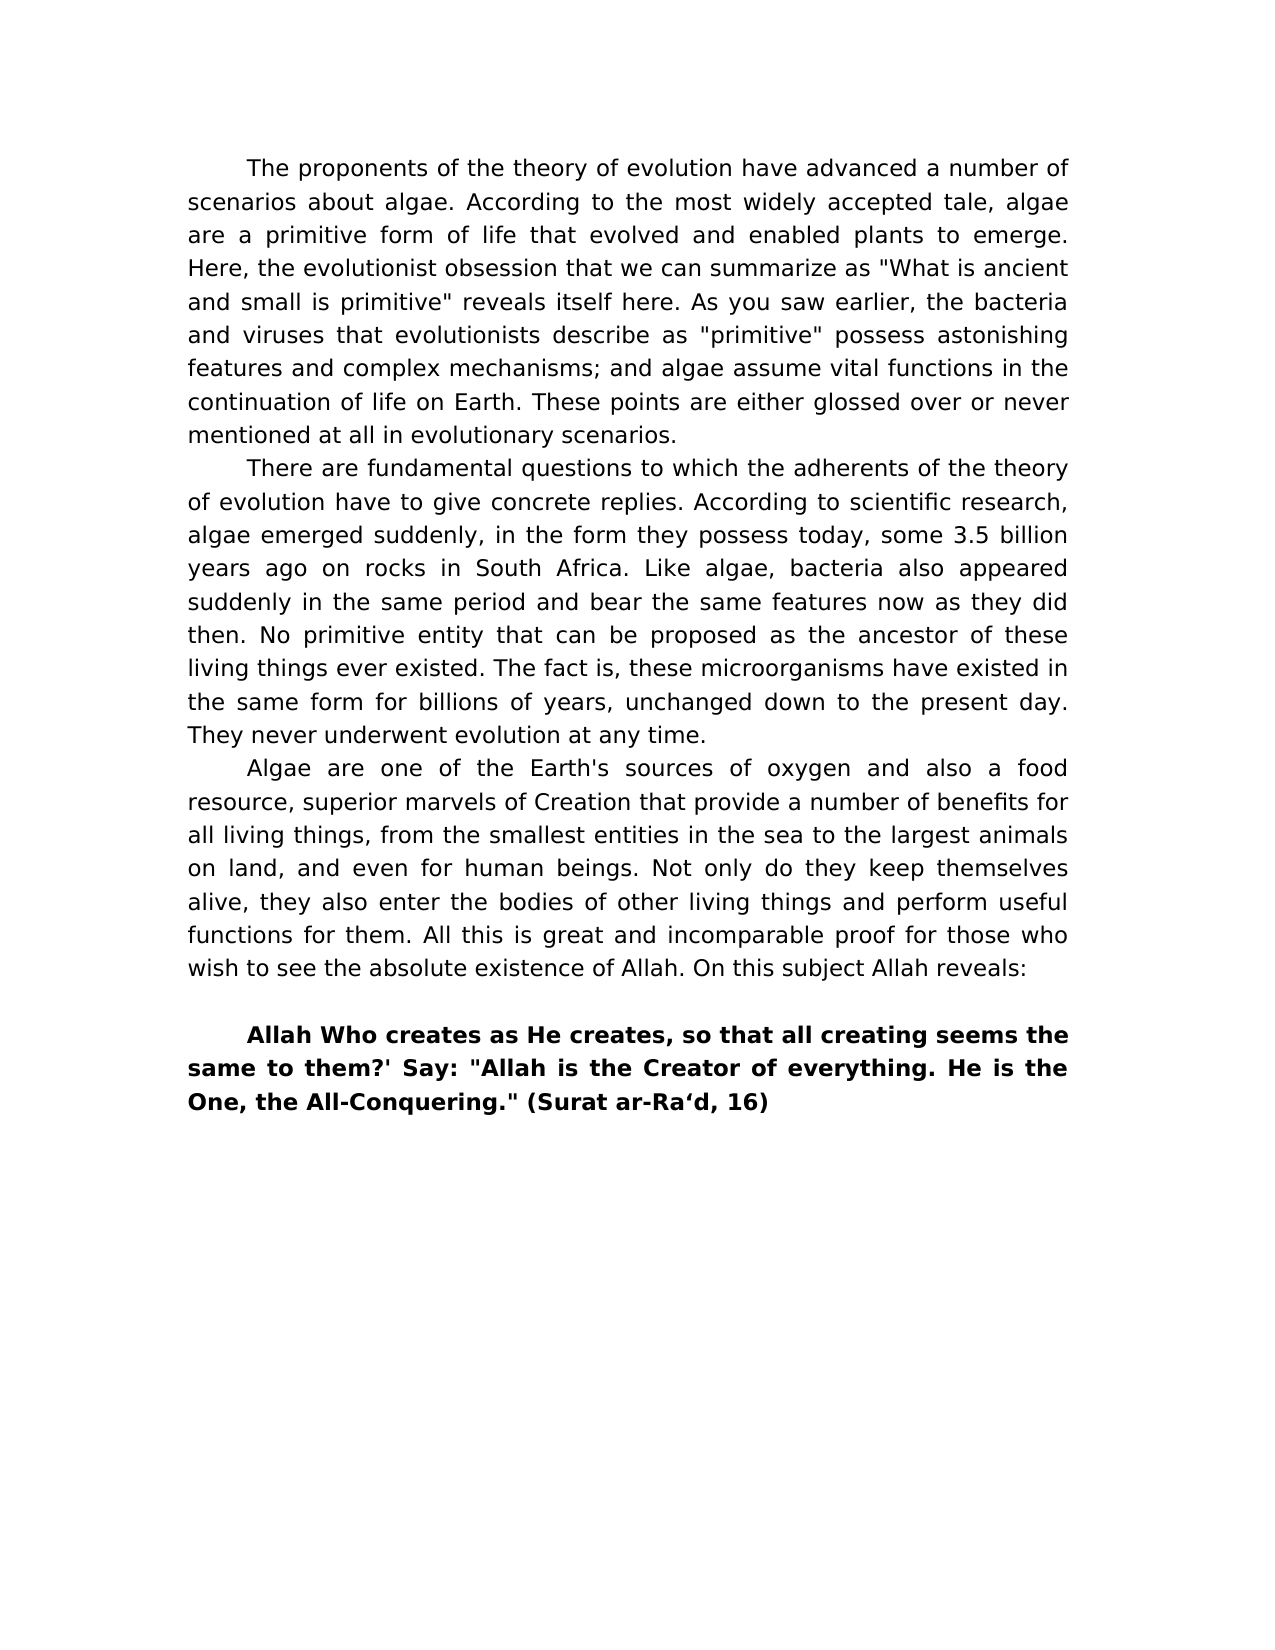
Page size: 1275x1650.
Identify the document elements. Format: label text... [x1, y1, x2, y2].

text Allah Who creates as He creates, so that all creating seems the same to them?' Say: "Allah is the Creator of everything. He is the One, the All-Conquering." (Surat ar-Ra‘d, 16) [187, 1017, 1070, 1117]
text There are fundamental questions to which the adherents of the theory of evolution have to give concrete replies. According to scientific research, algae emerged suddenly, in the form they possess today, some 3.5 billion years ago on rocks in South Africa. Like algae, bacteria also appeared suddenly in the same period and bear the same features now as they did then. No primitive entity that can be proposed as the ancestor of these living things ever existed. The fact is, these microorganisms have existed in the same form for billions of years, unchanged down to the present day. They never underwent evolution at any time. [187, 450, 1070, 750]
text The proponents of the theory of evolution have advanced a number of scenarios about algae. According to the most widely accepted tale, algae are a primitive form of life that evolved and enabled plants to emerge. Here, the evolutionist obsession that we can summarize as "What is ancient and small is primitive" reveals itself here. As you saw earlier, the bacteria and viruses that evolutionists describe as "primitive" possess astonishing features and complex mechanisms; and algae assume vital functions in the continuation of life on Earth. These points are either glossed over or never mentioned at all in evolutionary scenarios. [187, 150, 1070, 450]
text Algae are one of the Earth's sources of oxygen and also a food resource, superior marvels of Creation that provide a number of benefits for all living things, from the smallest entities in the sea to the largest animals on land, and even for human beings. Not only do they keep themselves alive, they also enter the bodies of other living things and perform useful functions for them. All this is great and incomparable proof for those who wish to see the absolute existence of Allah. On this subject Allah reveals: [187, 750, 1070, 983]
